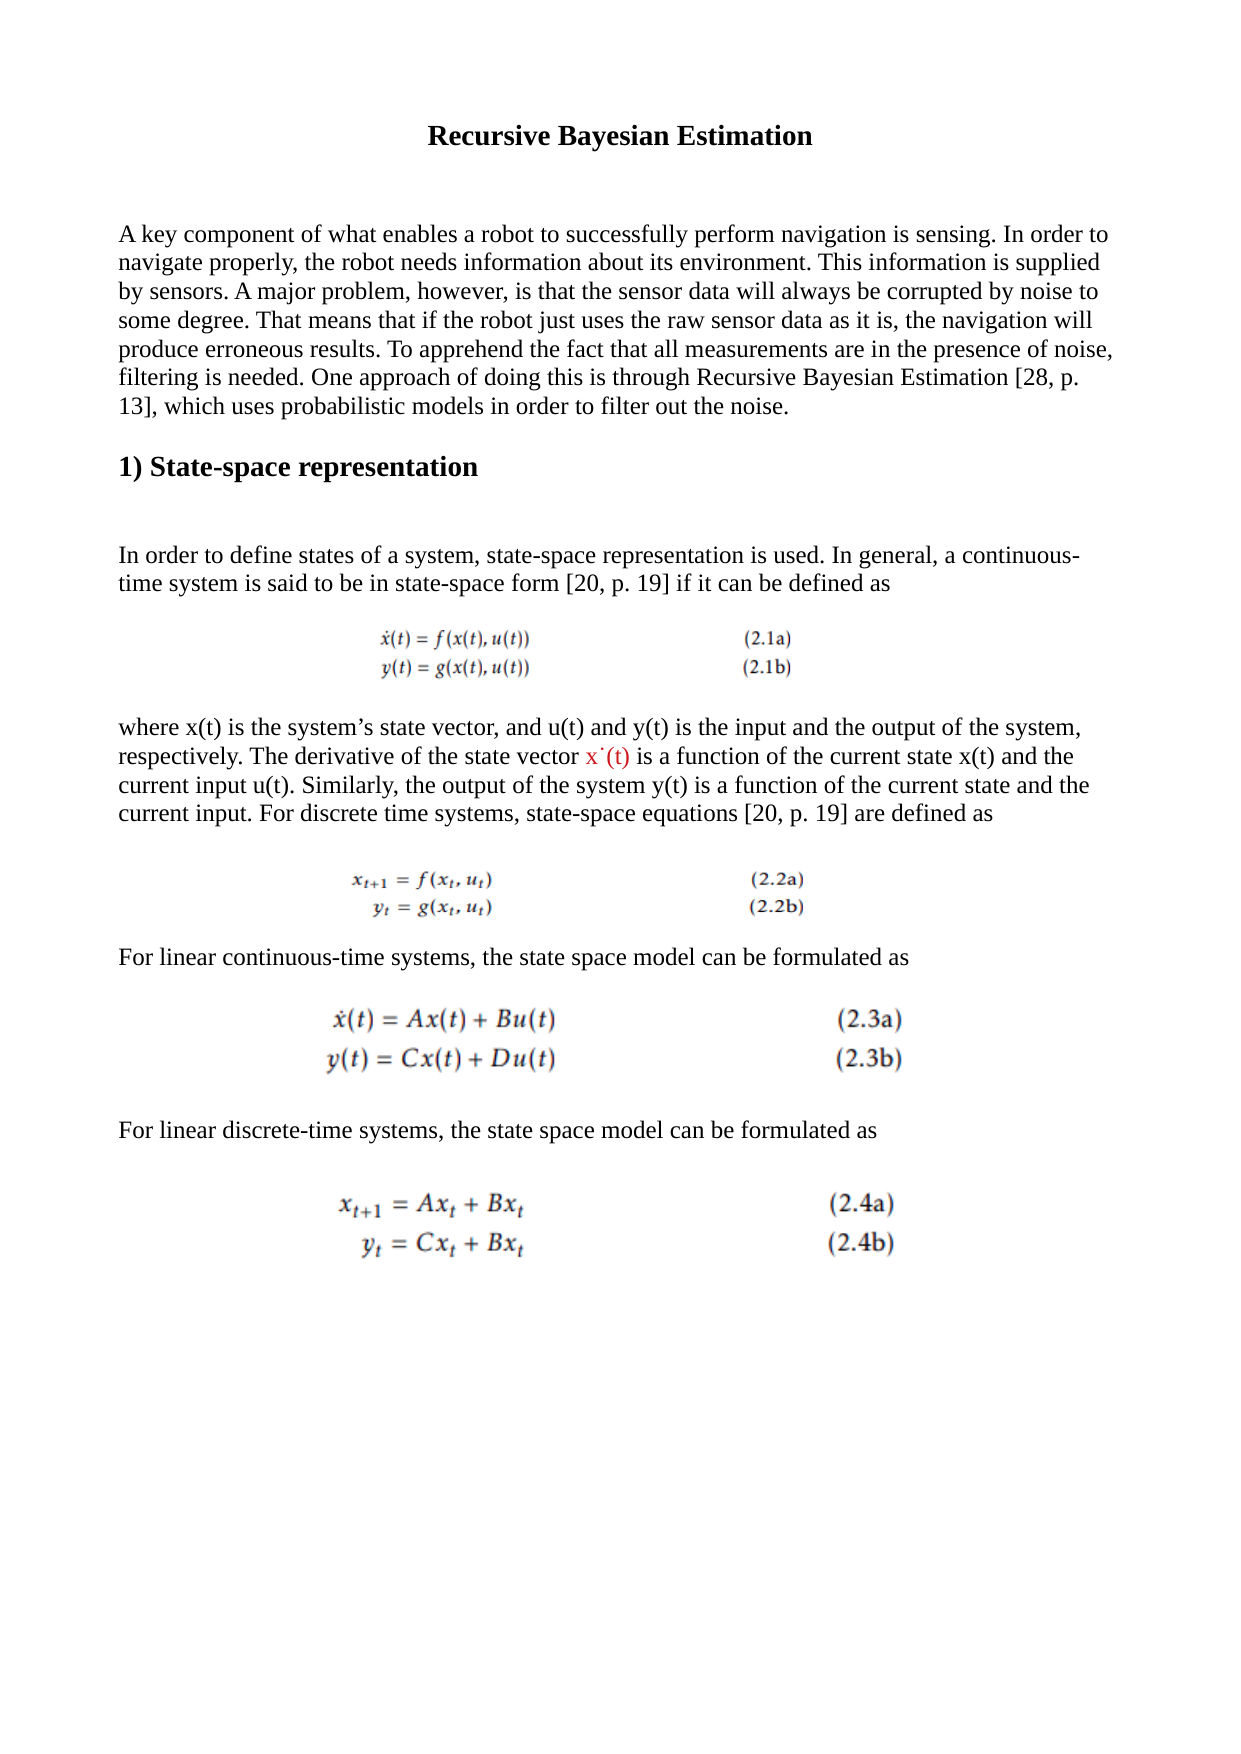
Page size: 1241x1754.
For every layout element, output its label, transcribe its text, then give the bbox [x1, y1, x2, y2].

text For linear discrete-time systems, the state space model can be formulated as [118, 1115, 1122, 1143]
text where x(t) is the system’s state vector, and u(t) and y(t) is the input and the output of the system, respectively. The derivative of the state vector x˙(t) is a function of the current state x(t) and the current input u(t). Similarly, the output of the system y(t) is a function of the current state and the current input. For discrete time systems, state-space equations [20, p. 19] are defined as [118, 712, 1122, 827]
picture [321, 1169, 917, 1295]
picture [312, 991, 928, 1095]
text In order to define states of a system, state-space representation is used. In general, a continuous-time system is said to be in state-space form [20, p. 19] if it can be defined as [118, 540, 1122, 597]
text 1) State-space representation [118, 449, 1122, 482]
text Recursive Bayesian Estimation [118, 118, 1122, 152]
picture [354, 617, 805, 696]
picture [331, 864, 816, 935]
text A key component of what enables a robot to successfully perform navigation is sensing. In order to navigate properly, the robot needs information about its environment. This information is supplied by sensors. A major problem, however, is that the sensor data will always be corrupted by noise to some degree. That means that if the robot just uses the raw sensor data as it is, the navigation will produce erroneous results. To apprehend the fact that all measurements are in the presence of noise, filtering is needed. One approach of doing this is through Recursive Bayesian Estimation [28, p. 13], which uses probabilistic models in order to filter out the noise. [118, 219, 1122, 420]
text For linear continuous-time systems, the state space model can be formulated as [118, 942, 1122, 971]
